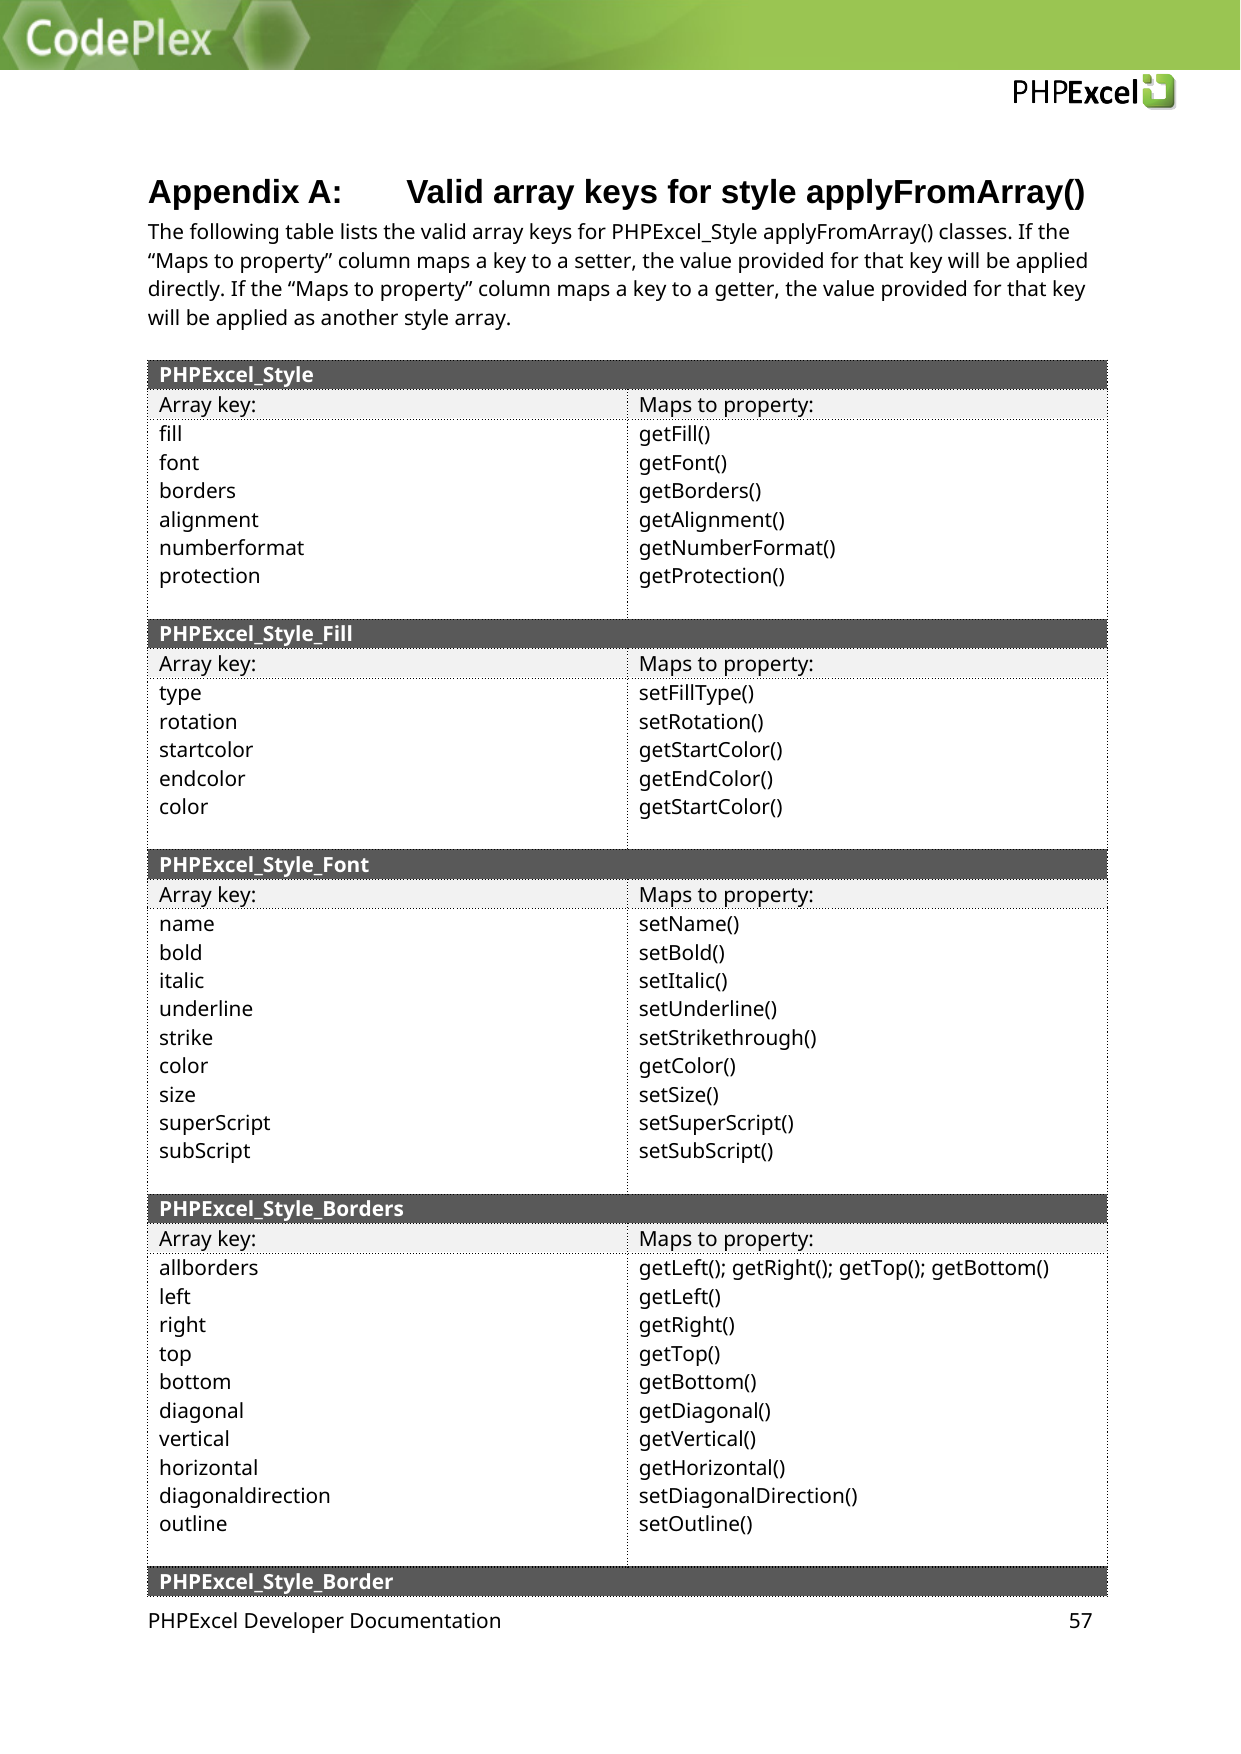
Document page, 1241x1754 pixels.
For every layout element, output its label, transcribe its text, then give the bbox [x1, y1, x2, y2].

table_cell getLeft(); getRight(); getTop(); getBottom() getLeft() getRight() getTop() getBottom() getDiagonal() getVertical() getHorizontal() setDiagonalDirection() setOutline() [628, 1253, 1107, 1566]
text The following table lists the valid array keys for PHPExcel_Style applyFromArray() classes. If the “Maps to property” column maps a key to a setter, the value provided for that key will be applied directly. If the “Maps to property” column maps a key to a getter, the value provided for that key will be applied as another style array. [148, 217, 1093, 331]
table_cell type rotation startcolor endcolor color [148, 678, 627, 849]
table_cell fill font borders alignment numberformat protection [148, 419, 627, 618]
subtitle Valid array keys for style applyFromArray() [148, 173, 1093, 211]
table_cell Maps to property: [628, 389, 1107, 418]
table_cell getFill() getFont() getBorders() getAlignment() getNumberFormat() getProtection() [628, 419, 1107, 618]
table_cell PHPExcel_Style_Borders [148, 1194, 1107, 1223]
table_cell name bold italic underline strike color size superScript subScript [148, 908, 627, 1193]
table_cell Maps to property: [628, 1223, 1107, 1252]
table_cell Maps to property: [628, 648, 1107, 677]
table_cell PHPExcel_Style_Font [148, 849, 1107, 879]
table_cell setFillType() setRotation() getStartColor() getEndColor() getStartColor() [628, 678, 1107, 849]
table_cell Maps to property: [628, 879, 1107, 908]
table_cell Array key: [148, 1223, 627, 1252]
table_cell PHPExcel_Style_Border [148, 1566, 1107, 1596]
table_cell setName() setBold() setItalic() setUnderline() setStrikethrough() getColor() setSize() setSuperScript() setSubScript() [628, 908, 1107, 1193]
table_cell Array key: [148, 389, 627, 418]
table_cell allborders left right top bottom diagonal vertical horizontal diagonaldirection outline [148, 1253, 627, 1566]
table_cell Array key: [148, 648, 627, 677]
table_header PHPExcel_Style [148, 360, 1107, 389]
table_cell PHPExcel_Style_Fill [148, 619, 1107, 648]
table_cell Array key: [148, 879, 627, 908]
